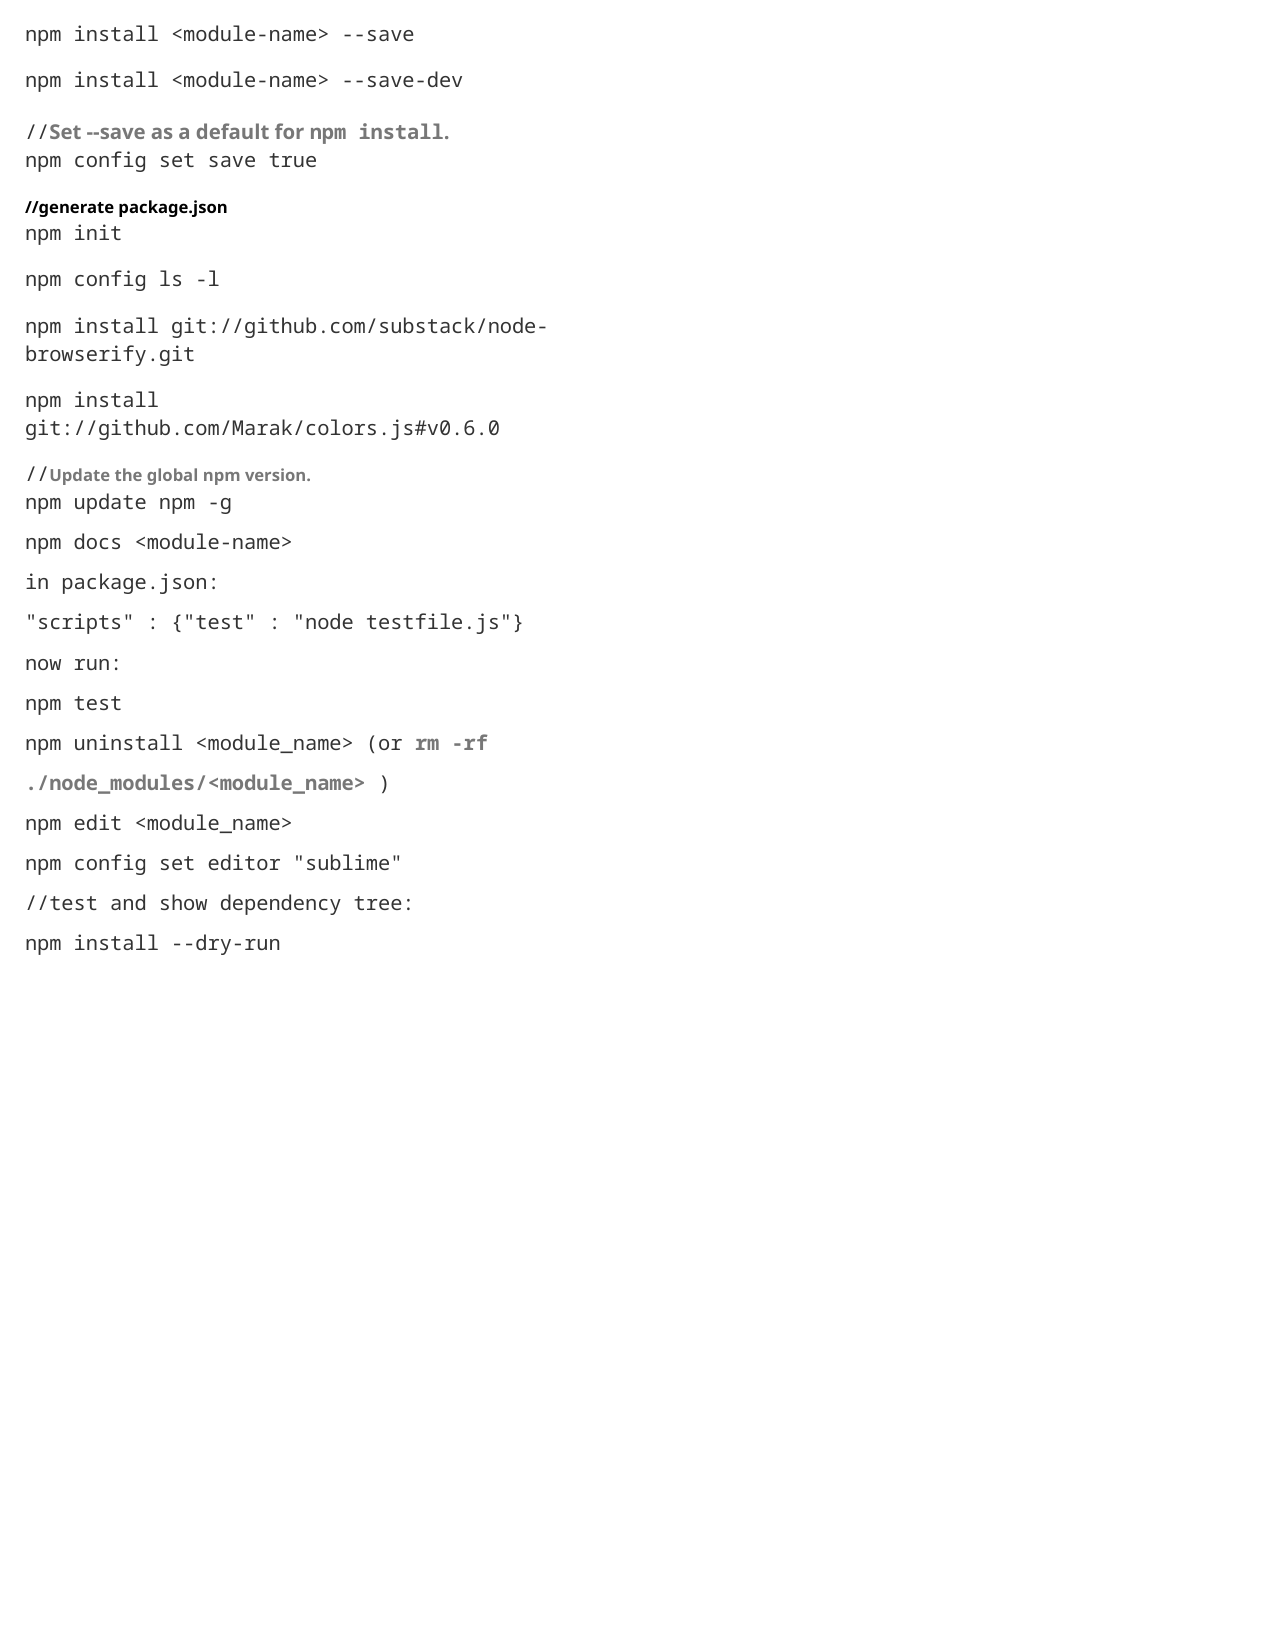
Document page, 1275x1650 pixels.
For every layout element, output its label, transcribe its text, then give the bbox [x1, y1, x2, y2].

text npm config set editor "sublime" [25, 849, 643, 876]
text npm config set save true [25, 145, 643, 173]
text npm install <module-name> --save [25, 19, 643, 47]
text //Set --save as a default for npm install. [25, 117, 643, 145]
text npm edit <module_name> [25, 808, 643, 836]
text npm uninstall <module_name> (or rm -rf ./node_modules/<module_name> ) [25, 728, 643, 796]
text npm install --dry-run [25, 929, 643, 957]
text in package.json: [25, 568, 643, 596]
text npm docs <module-name> [25, 528, 643, 556]
text //test and show dependency tree: [25, 889, 643, 916]
text //Update the global npm version. [25, 460, 643, 488]
text npm update npm -g [25, 488, 643, 515]
text //generate package.json [25, 196, 643, 218]
text now run: [25, 648, 643, 676]
text npm install git://github.com/Marak/colors.js#v0.6.0 [25, 386, 643, 441]
text npm test [25, 688, 643, 716]
text "scripts" : {"test" : "node testfile.js"} [25, 608, 643, 636]
text npm install <module-name> --save-dev [25, 66, 643, 94]
text npm install git://github.com/substack/node- browserify.git [25, 311, 643, 367]
text npm init [25, 218, 643, 246]
text npm config ls -l [25, 265, 643, 293]
